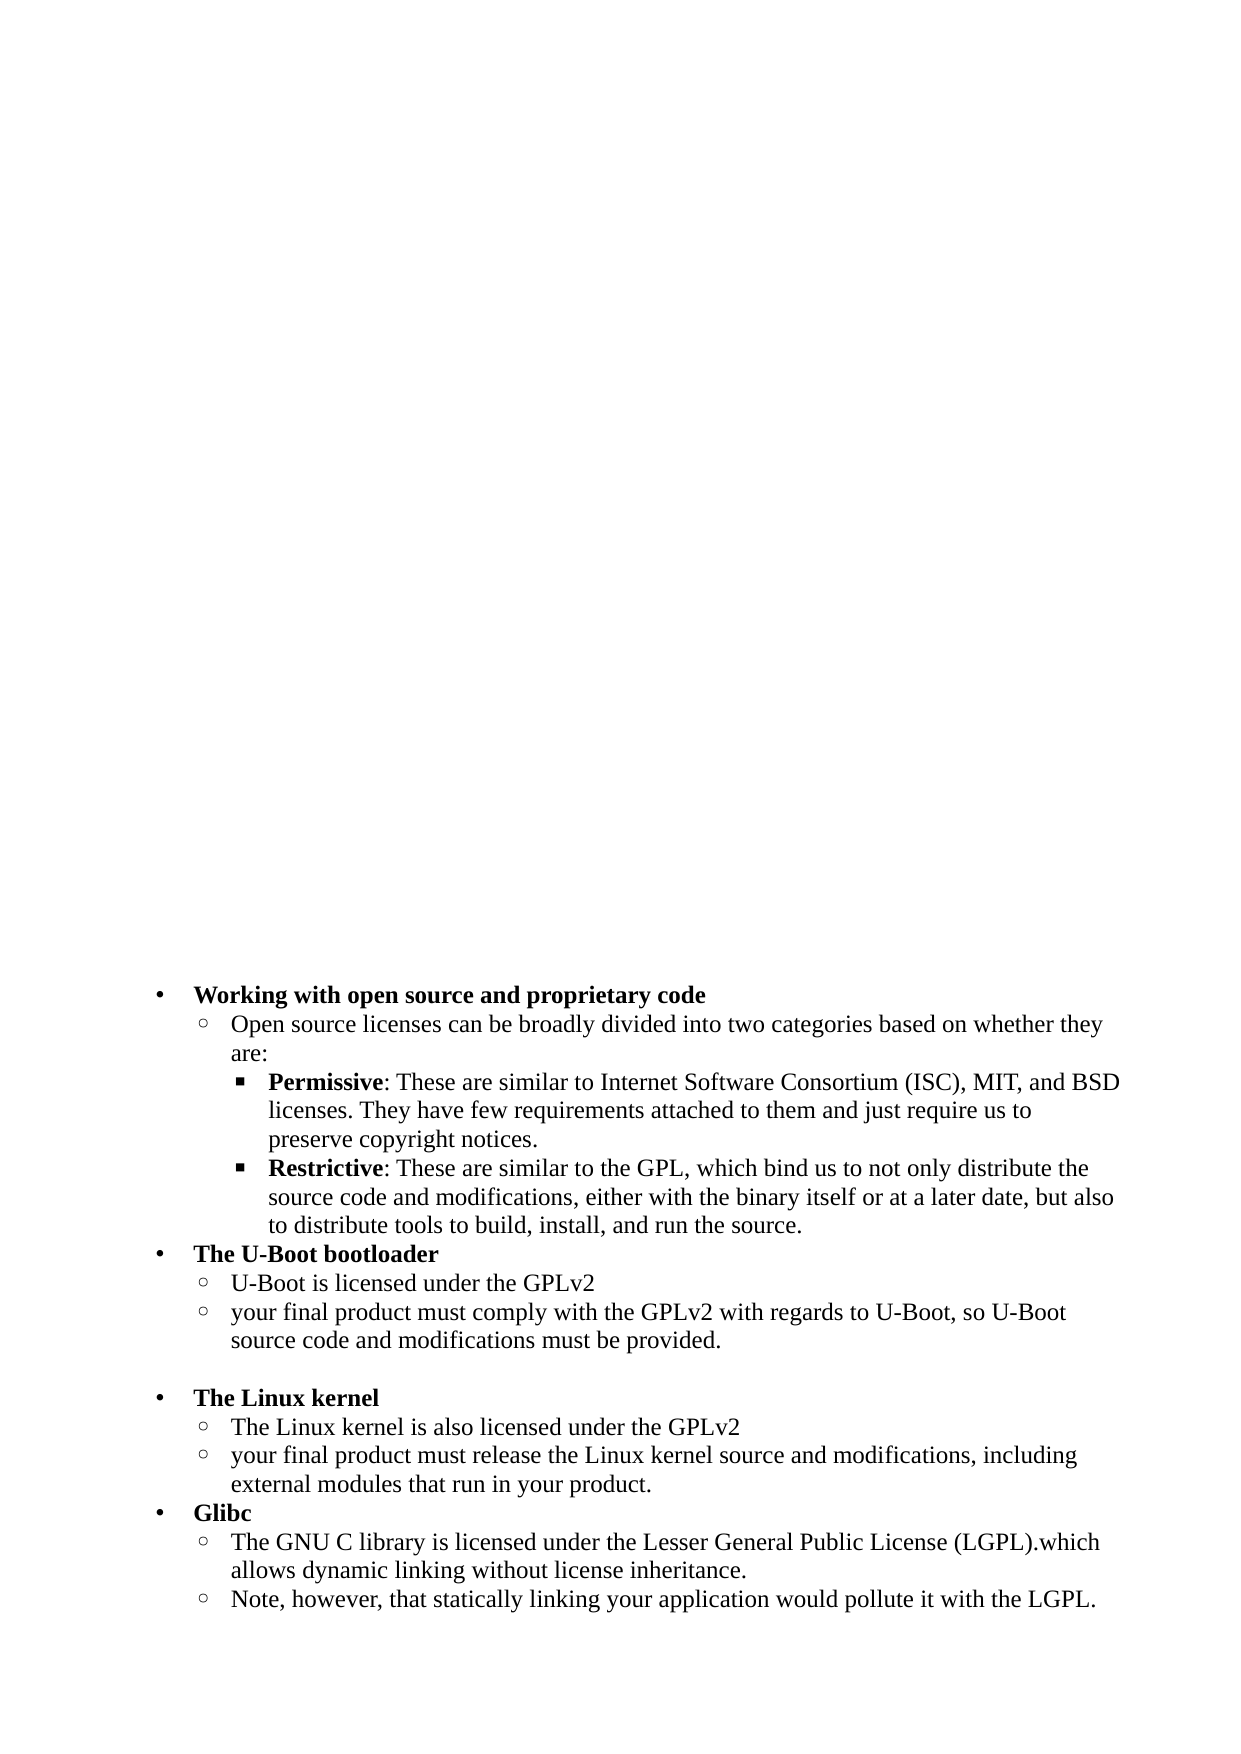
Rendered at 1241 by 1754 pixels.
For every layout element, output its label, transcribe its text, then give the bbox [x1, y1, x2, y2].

list Working with open source and proprietary code [156, 981, 1122, 1009]
list Restrictive: These are similar to the GPL, which bind us to not only distribute the source code and modifications, either with the binary itself or at a later date, but also to distribute tools to build, install, and run the source. [231, 1153, 1122, 1239]
list Open source licenses can be broadly divided into two categories based on whether they are: [193, 1009, 1122, 1067]
list The Linux kernel is also licensed under the GPLv2 [193, 1412, 1122, 1441]
list your final product must release the Linux kernel source and modifications, including external modules that run in your product. [193, 1441, 1122, 1498]
list Glibc [156, 1498, 1122, 1527]
list Note, however, that statically linking your application would pollute it with the LGPL. [193, 1584, 1122, 1613]
list U-Boot is licensed under the GPLv2 [193, 1268, 1122, 1297]
list The U-Boot bootloader [156, 1239, 1122, 1268]
list The Linux kernel [156, 1383, 1122, 1412]
list The GNU C library is licensed under the Lesser General Public License (LGPL).which allows dynamic linking without license inheritance. [193, 1527, 1122, 1584]
list Permissive: These are similar to Internet Software Consortium (ISC), MIT, and BSD licenses. They have few requirements attached to them and just require us to preserve copyright notices. [231, 1067, 1122, 1153]
list your final product must comply with the GPLv2 with regards to U-Boot, so U-Boot source code and modifications must be provided. [193, 1297, 1122, 1354]
